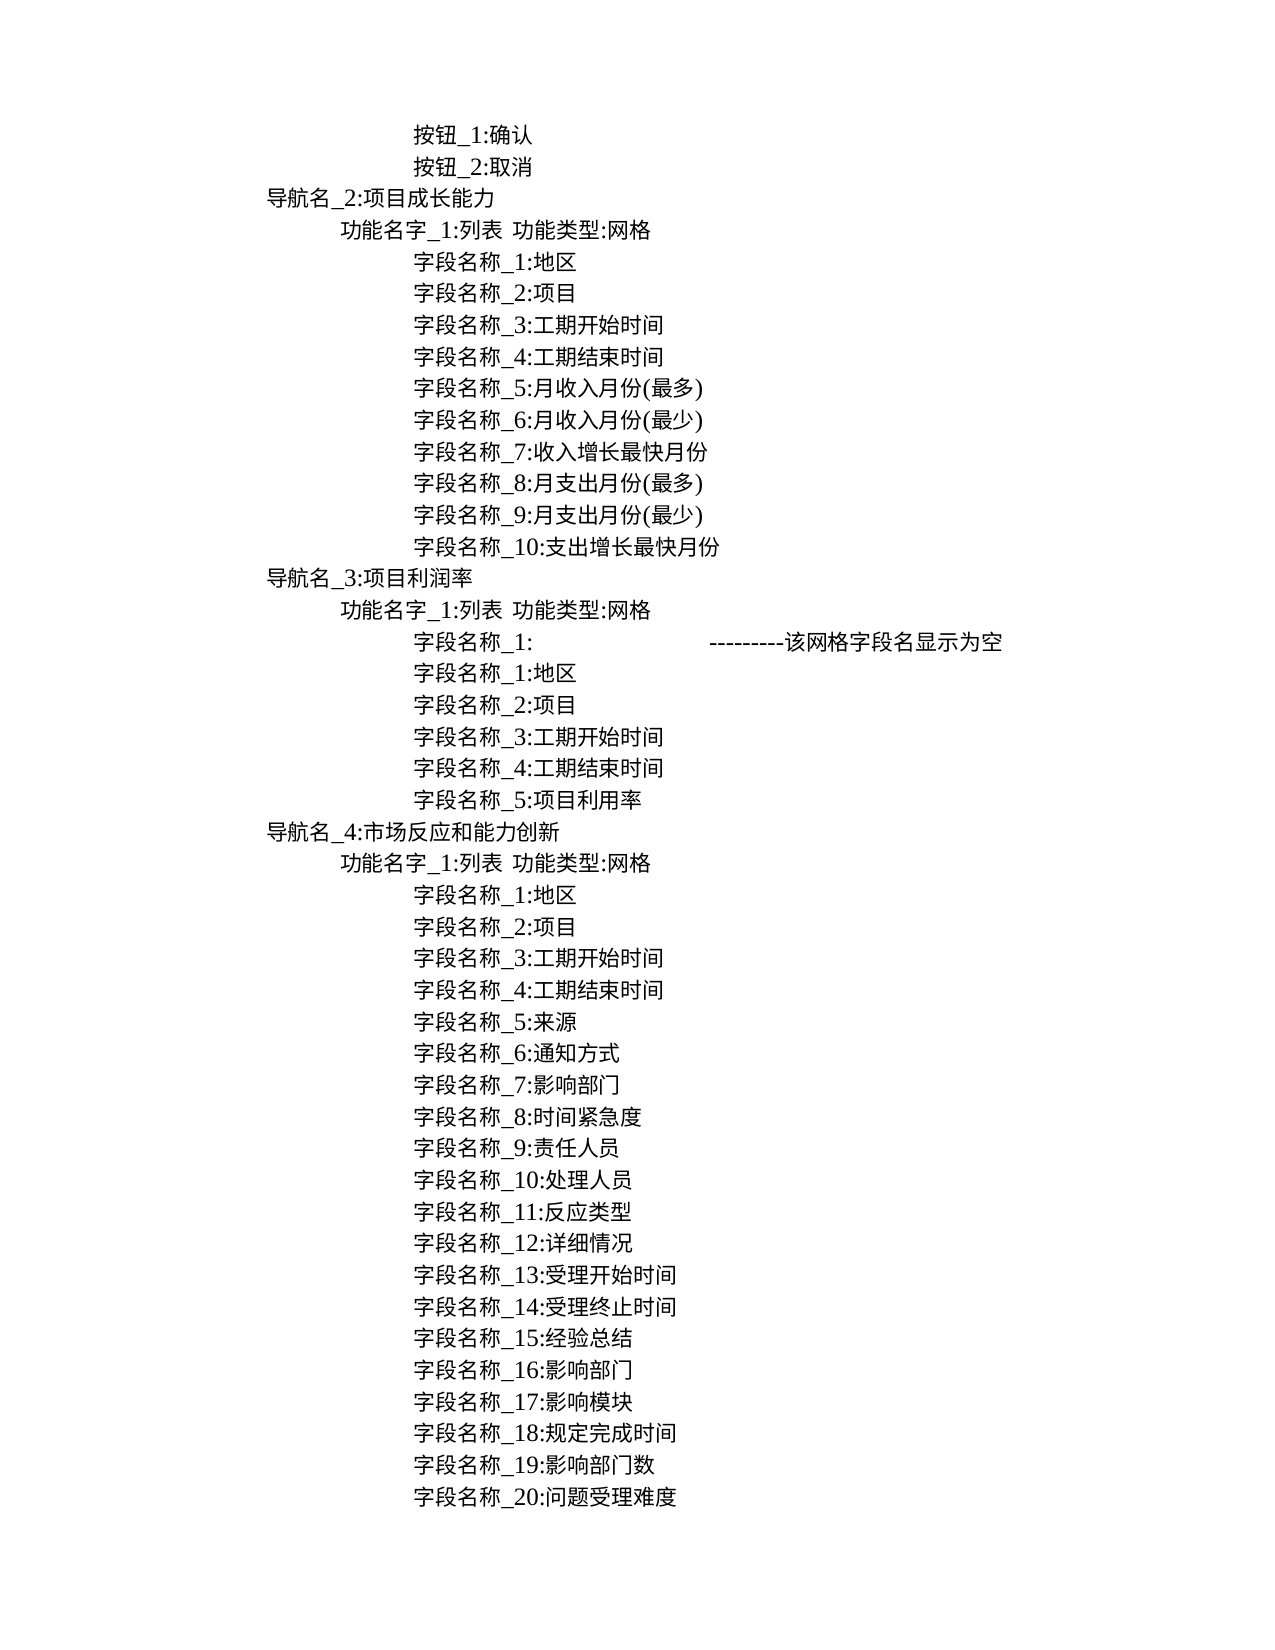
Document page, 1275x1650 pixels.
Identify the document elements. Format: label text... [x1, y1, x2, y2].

text 字段名称_3:工期开始时间 [118, 720, 1157, 751]
text 字段名称_13:受理开始时间 [118, 1258, 1157, 1290]
text 字段名称_18:规定完成时间 [118, 1416, 1157, 1448]
text 字段名称_10:支出增长最快月份 [118, 530, 1157, 561]
text 字段名称_7:影响部门 [118, 1068, 1157, 1100]
text 字段名称_17:影响模块 [118, 1385, 1157, 1416]
text 字段名称_14:受理终止时间 [118, 1290, 1157, 1321]
text 字段名称_19:影响部门数 [118, 1448, 1157, 1480]
text 字段名称_20:问题受理难度 [118, 1480, 1157, 1511]
text 字段名称_5:项目利用率 [118, 783, 1157, 815]
text 按钮_2:取消 [118, 150, 1157, 181]
text 字段名称_9:责任人员 [118, 1131, 1157, 1163]
text 字段名称_15:经验总结 [118, 1321, 1157, 1353]
text 字段名称_16:影响部门 [118, 1353, 1157, 1385]
text 字段名称_4:工期结束时间 [118, 751, 1157, 783]
text 字段名称_2:项目 [118, 688, 1157, 720]
text 字段名称_11:反应类型 [118, 1195, 1157, 1226]
text 导航名_2:项目成长能力 [118, 181, 1157, 213]
text 字段名称_6:月收入月份(最少) [118, 403, 1157, 435]
text 导航名_4:市场反应和能力创新 [118, 815, 1157, 846]
text 字段名称_4:工期结束时间 [118, 973, 1157, 1005]
text 字段名称_5:来源 [118, 1005, 1157, 1036]
text 字段名称_1: ---------该网格字段名显示为空 [118, 625, 1157, 656]
text 字段名称_9:月支出月份(最少) [118, 498, 1157, 530]
text 字段名称_8:月支出月份(最多) [118, 466, 1157, 498]
text 字段名称_3:工期开始时间 [118, 308, 1157, 340]
text 字段名称_1:地区 [118, 878, 1157, 910]
text 功能名字_1:列表 功能类型:网格 [118, 213, 1157, 245]
text 功能名字_1:列表 功能类型:网格 [118, 846, 1157, 878]
text 字段名称_7:收入增长最快月份 [118, 435, 1157, 466]
text 字段名称_4:工期结束时间 [118, 340, 1157, 371]
text 字段名称_6:通知方式 [118, 1036, 1157, 1068]
text 字段名称_3:工期开始时间 [118, 941, 1157, 973]
text 字段名称_12:详细情况 [118, 1226, 1157, 1258]
text 导航名_3:项目利润率 [118, 561, 1157, 593]
text 字段名称_8:时间紧急度 [118, 1100, 1157, 1131]
text 按钮_1:确认 [118, 118, 1157, 150]
text 字段名称_5:月收入月份(最多) [118, 371, 1157, 403]
text 字段名称_2:项目 [118, 276, 1157, 308]
text 字段名称_1:地区 [118, 656, 1157, 688]
text 字段名称_2:项目 [118, 910, 1157, 941]
text 字段名称_10:处理人员 [118, 1163, 1157, 1195]
text 字段名称_1:地区 [118, 245, 1157, 276]
text 功能名字_1:列表 功能类型:网格 [118, 593, 1157, 625]
